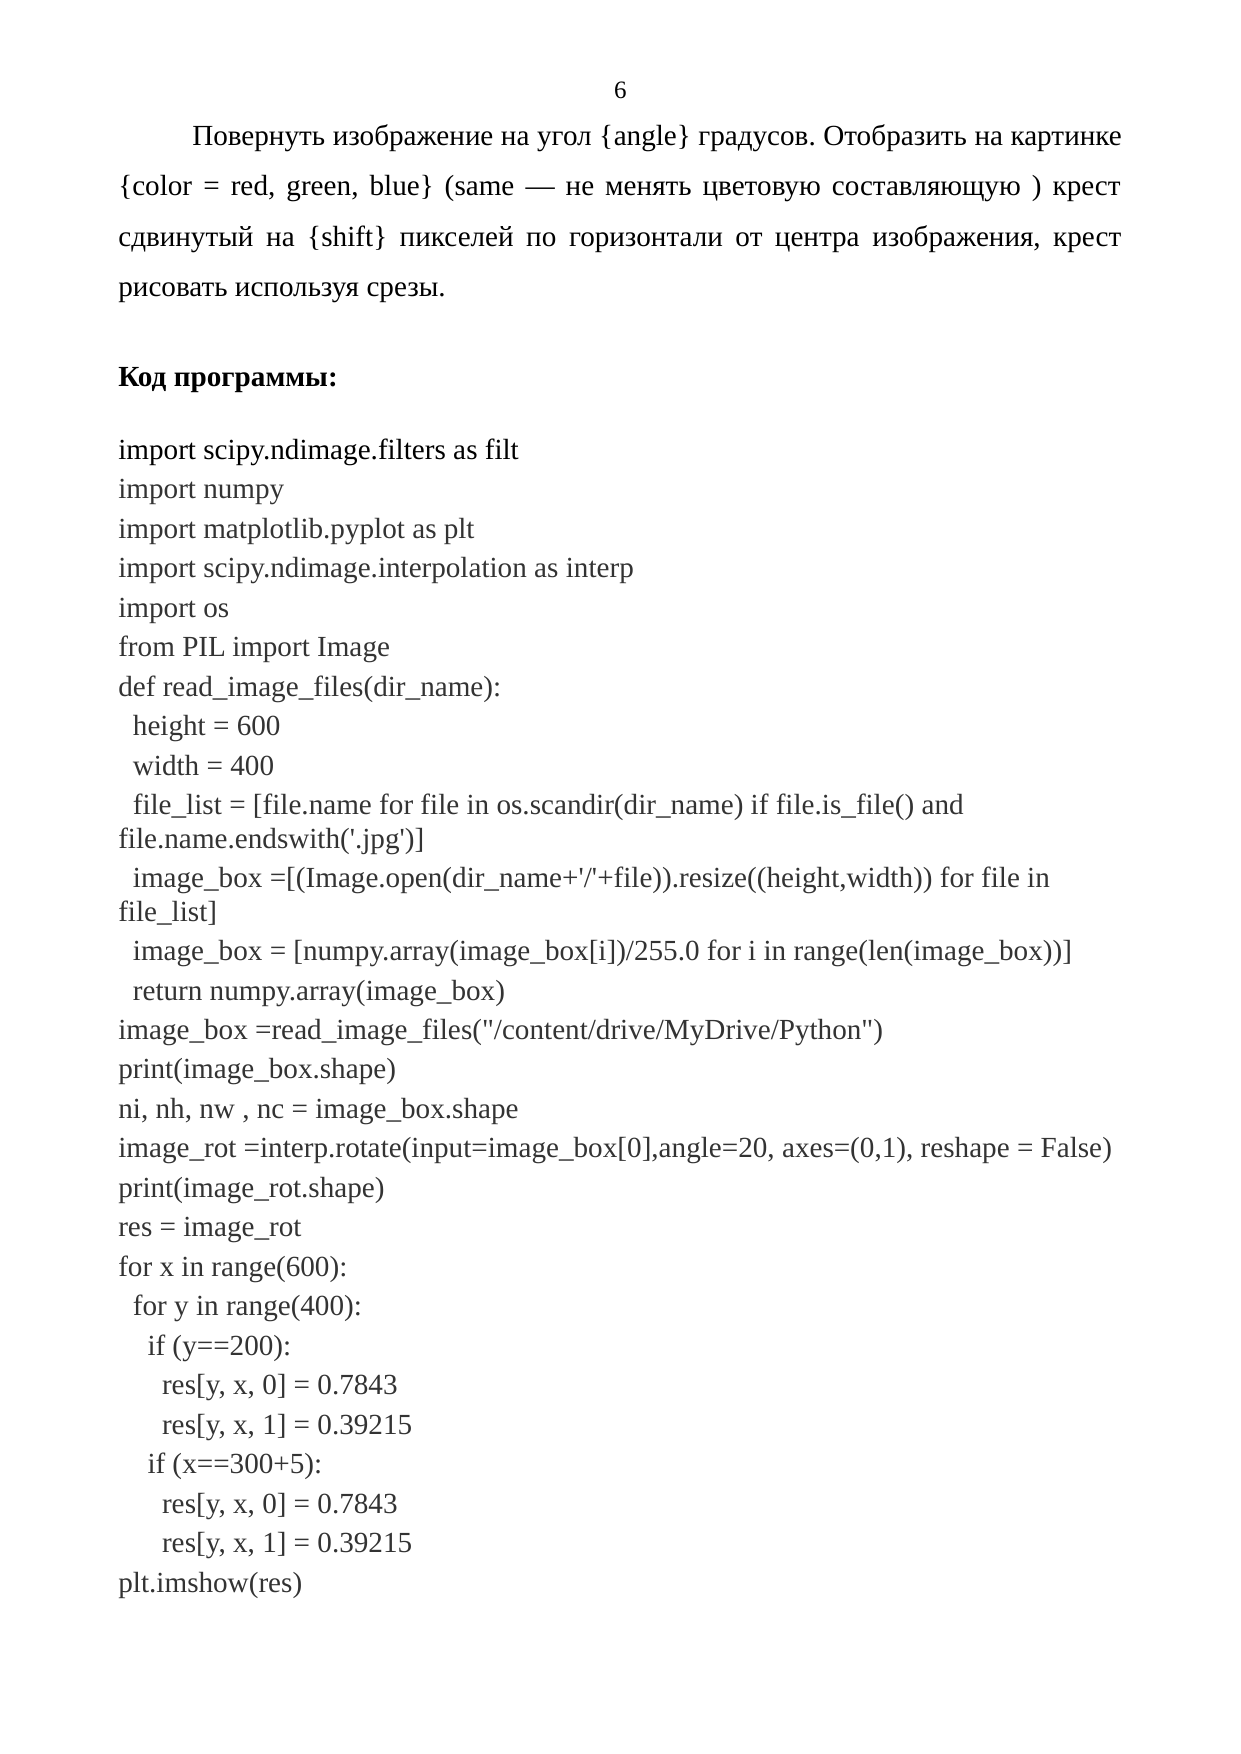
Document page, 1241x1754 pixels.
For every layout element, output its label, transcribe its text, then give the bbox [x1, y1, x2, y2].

text Код программы: [118, 358, 1122, 393]
text def read_image_files(dir_name): [118, 669, 1122, 702]
text res[y, x, 0] = 0.7843 [118, 1367, 1122, 1401]
text print(image_rot.shape) [118, 1170, 1122, 1204]
text import matplotlib.pyplot as plt [118, 511, 1122, 544]
text image_box =[(Image.open(dir_name+'/'+file)).resize((height,width)) for file in file_list] [118, 860, 1122, 927]
text for y in range(400): [118, 1288, 1122, 1322]
text file_list = [file.name for file in os.scandir(dir_name) if file.is_file() and file.name.endswith('.jpg')] [118, 787, 1122, 854]
text import scipy.ndimage.interpolation as interp [118, 550, 1122, 584]
text if (x==300+5): [118, 1446, 1122, 1480]
text Повернуть изображение на угол {angle} градусов. Отобразить на картинке {color = red, green, blue} (same — не менять цветовую составляющую ) крест сдвинутый на {shift} пикселей по горизонтали от центра изображения, крест рисовать используя срезы. [118, 118, 1122, 303]
text import scipy.ndimage.filters as filt [118, 432, 1122, 465]
text res[y, x, 1] = 0.39215 [118, 1407, 1122, 1441]
text image_rot =interp.rotate(input=image_box[0],angle=20, axes=(0,1), reshape = False) [118, 1131, 1122, 1164]
text width = 400 [118, 748, 1122, 781]
text plt.imshow(res) [118, 1565, 1122, 1598]
text res = image_rot [118, 1209, 1122, 1243]
text return numpy.array(image_box) [118, 973, 1122, 1006]
text image_box =read_image_files("/content/drive/MyDrive/Python") [118, 1012, 1122, 1046]
text import os [118, 590, 1122, 623]
text height = 600 [118, 708, 1122, 742]
text print(image_box.shape) [118, 1052, 1122, 1085]
text from PIL import Image [118, 629, 1122, 663]
text res[y, x, 0] = 0.7843 [118, 1486, 1122, 1519]
text import numpy [118, 471, 1122, 505]
text for x in range(600): [118, 1249, 1122, 1283]
text if (y==200): [118, 1328, 1122, 1362]
text image_box = [numpy.array(image_box[i])/255.0 for i in range(len(image_box))] [118, 933, 1122, 967]
text res[y, x, 1] = 0.39215 [118, 1525, 1122, 1559]
text ni, nh, nw , nc = image_box.shape [118, 1091, 1122, 1125]
